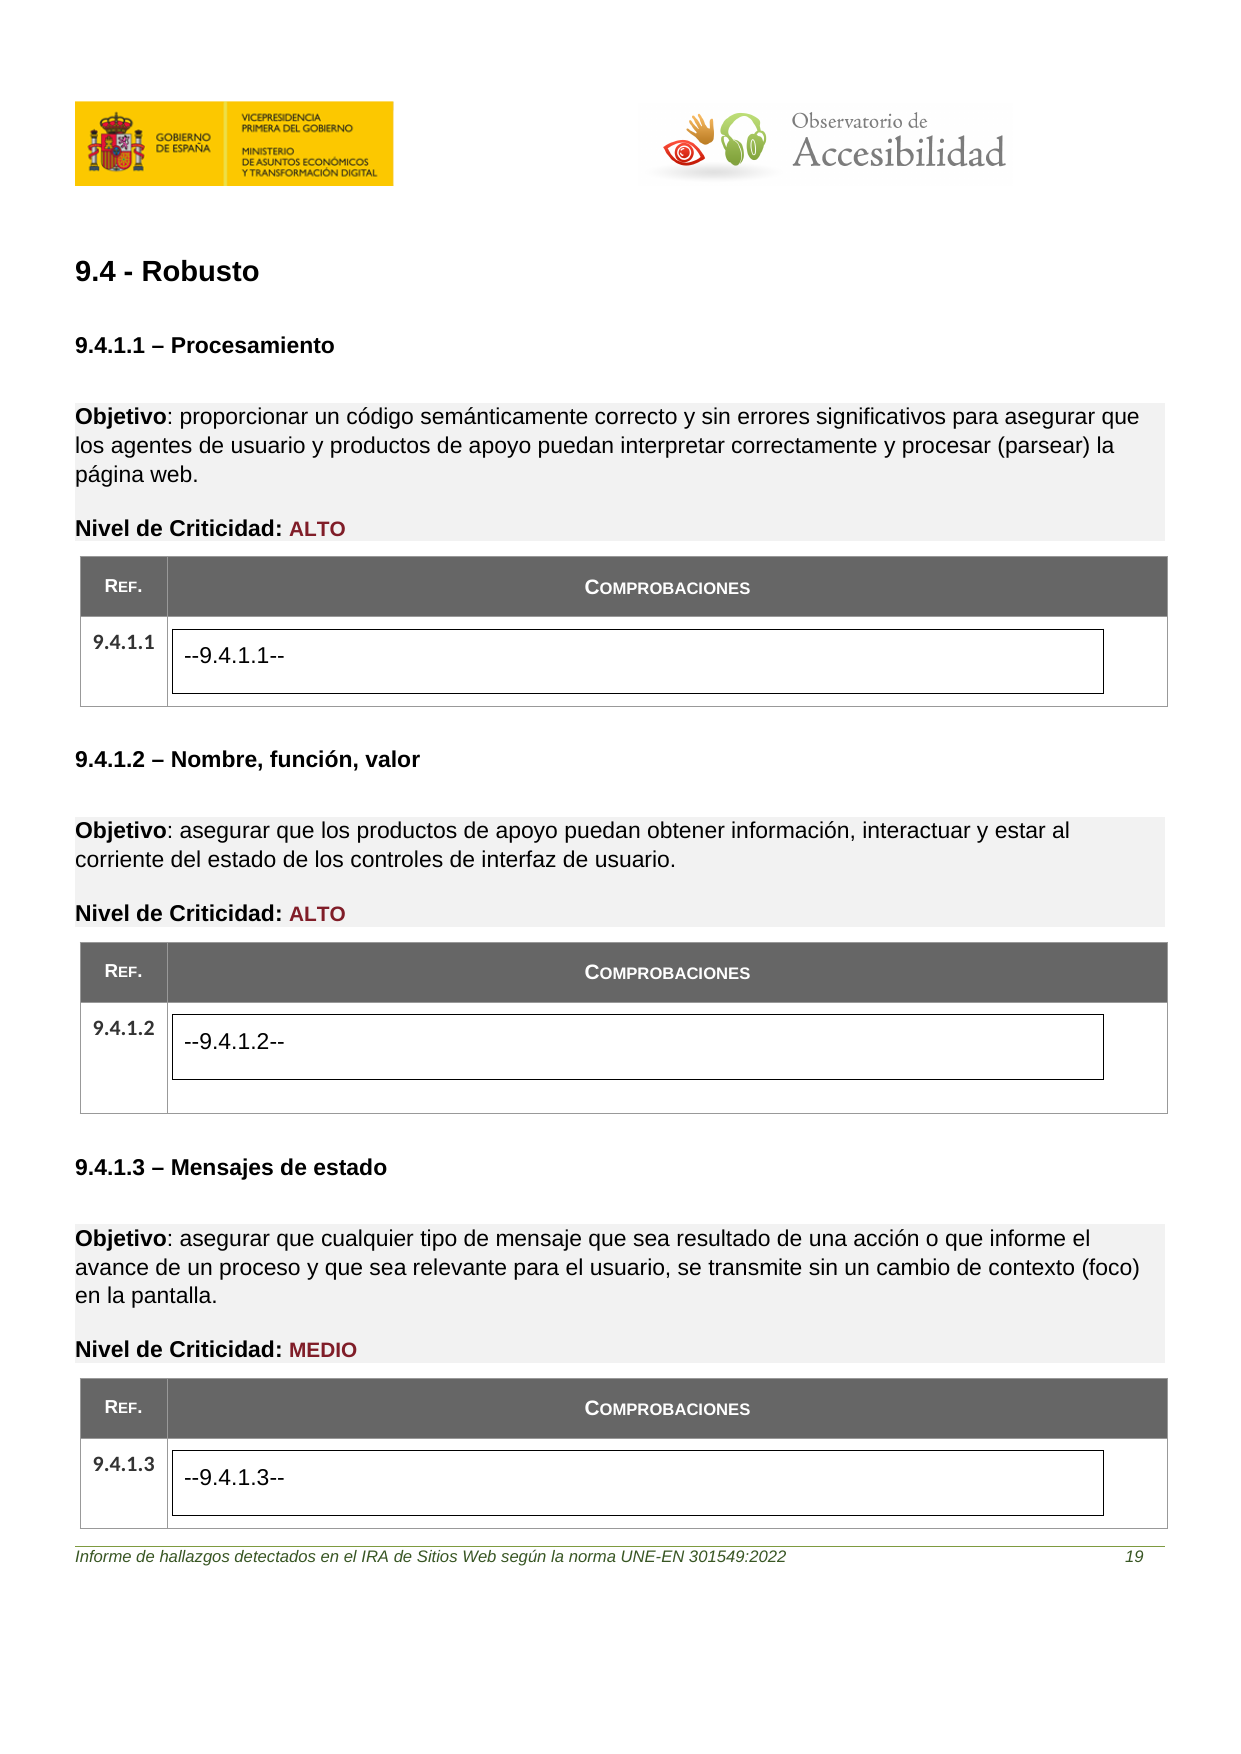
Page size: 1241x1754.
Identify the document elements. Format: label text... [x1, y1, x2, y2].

table_cell [168, 1003, 1167, 1113]
table_header Ref. [81, 943, 167, 1002]
text Nivel de Criticidad: MEDIO [75, 1336, 1165, 1363]
text Objetivo: asegurar que cualquier tipo de mensaje que sea resultado de una acción o que informe el avance de un proceso y que sea relevante para el usuario, se transmite sin un cambio de contexto (foco) en la pantalla. [75, 1224, 1165, 1309]
text Objetivo: proporcionar un código semánticamente correcto y sin errores significativos para asegurar que los agentes de usuario y productos de apoyo puedan interpretar correctamente y procesar (parsear) la página web. [75, 403, 1165, 487]
table_cell 9.4.1.2 [81, 1003, 167, 1113]
text 9.4.1.2 – Nombre, función, valor [60, 732, 1121, 787]
text Nivel de Criticidad: ALTO [75, 515, 1165, 541]
text 9.4.1.3 – Mensajes de estado [60, 1139, 1121, 1194]
table_header --9.4.1.3-- [173, 1451, 1103, 1515]
text Nivel de Criticidad: ALTO [75, 900, 1165, 927]
table_cell 9.4.1.1 [81, 617, 167, 706]
picture [75, 101, 394, 186]
subtitle 9.4 - Robusto [60, 239, 1121, 288]
table_header --9.4.1.2-- [173, 1015, 1103, 1079]
table_cell [168, 617, 1167, 706]
table_header Comprobaciones [168, 943, 1167, 1002]
table_header --9.4.1.1-- [173, 630, 1103, 693]
table_header Ref. [81, 1379, 167, 1438]
picture [637, 103, 1013, 186]
table_header Comprobaciones [168, 557, 1167, 616]
text 9.4.1.1 – Procesamiento [60, 317, 1121, 373]
table_cell [168, 1439, 1167, 1528]
table_header Ref. [81, 557, 167, 616]
table_cell 9.4.1.3 [81, 1439, 167, 1528]
table_header Comprobaciones [168, 1379, 1167, 1438]
text Objetivo: asegurar que los productos de apoyo puedan obtener información, interactuar y estar al corriente del estado de los controles de interfaz de usuario. [75, 817, 1165, 873]
